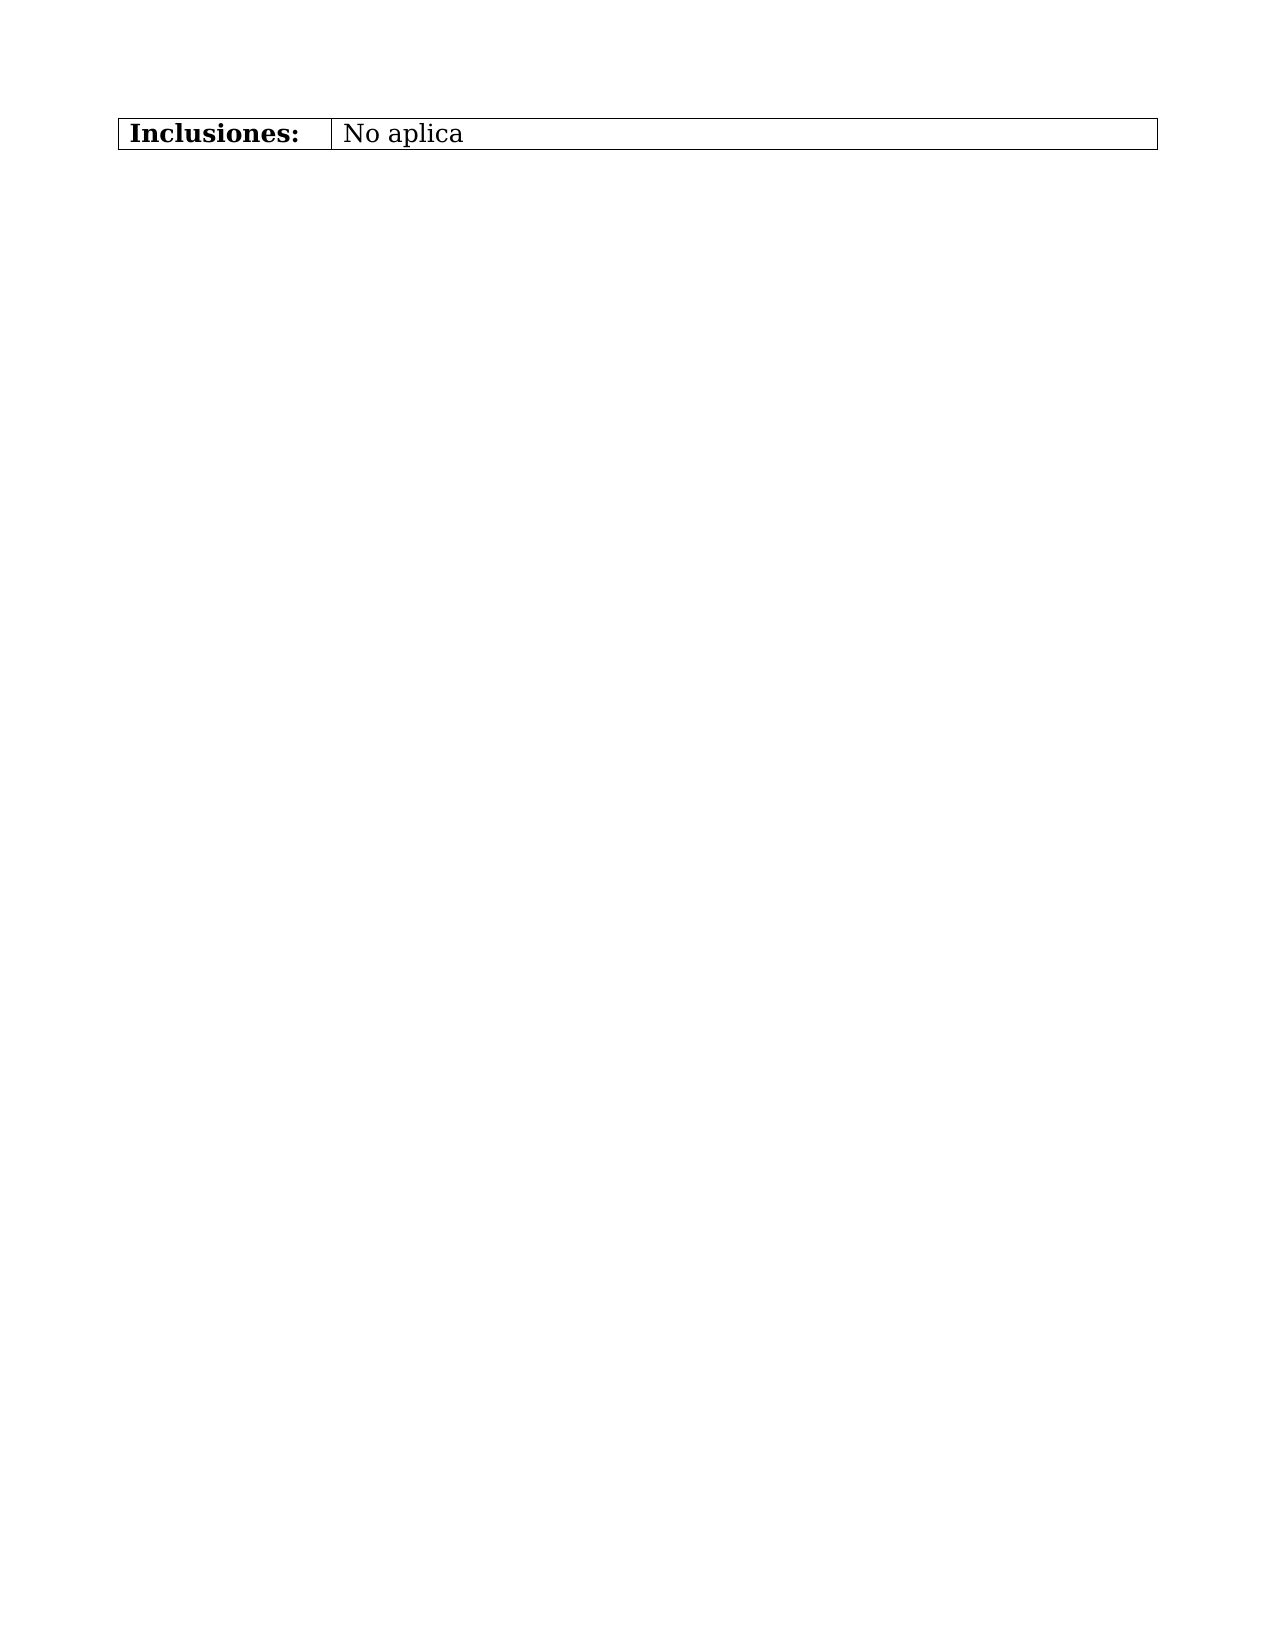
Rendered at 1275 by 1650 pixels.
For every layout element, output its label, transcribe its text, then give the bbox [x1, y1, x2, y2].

table_cell No aplica [332, 119, 1157, 148]
table_cell Inclusiones: [119, 119, 331, 148]
